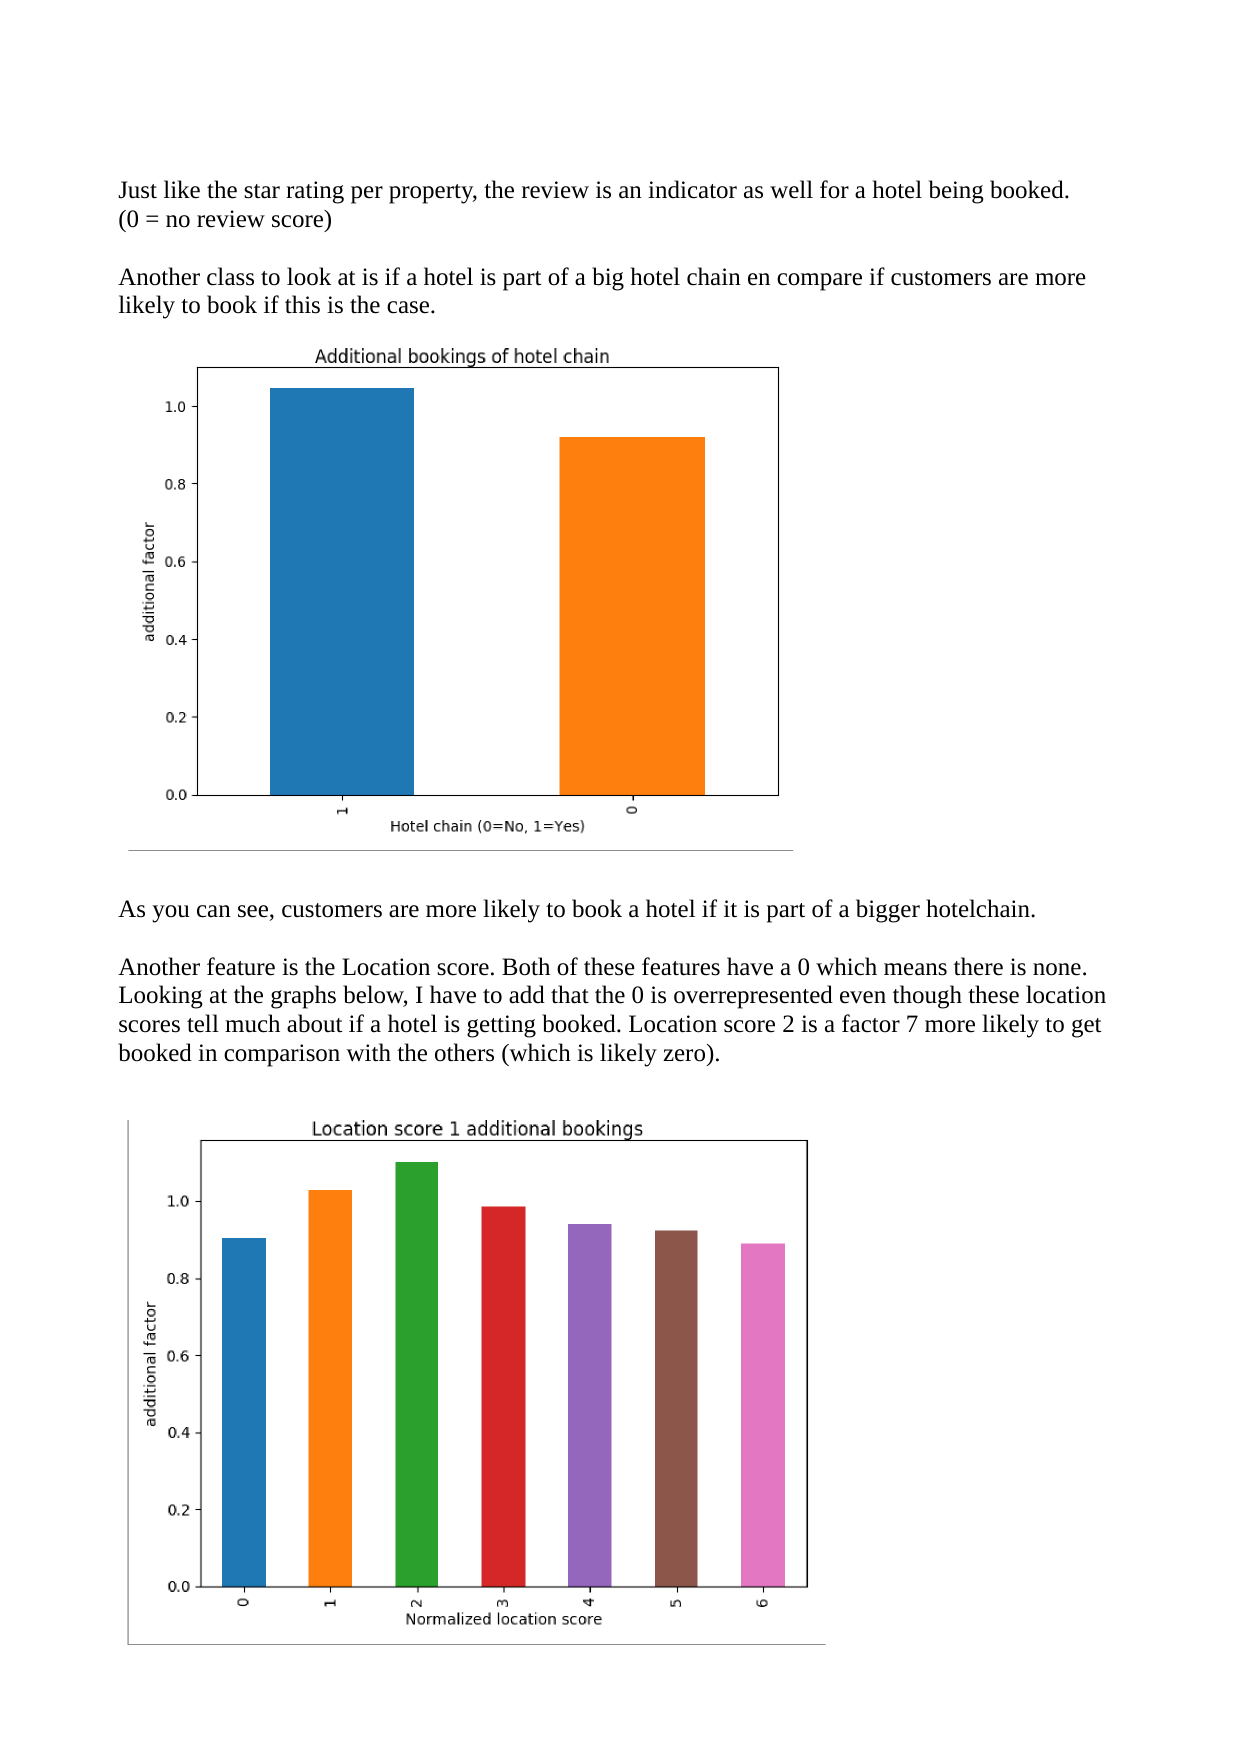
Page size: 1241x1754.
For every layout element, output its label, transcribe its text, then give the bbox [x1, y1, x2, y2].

text As you can see, customers are more likely to book a hotel if it is part of a bigger hotelchain. [118, 894, 1122, 923]
text Another feature is the Location score. Both of these features have a 0 which means there is none. Looking at the graphs below, I have to add that the 0 is overrepresented even though these location scores tell much about if a hotel is getting booked. Location score 2 is a factor 7 more likely to get booked in comparison with the others (which is likely zero). [118, 952, 1122, 1067]
text Just like the star rating per property, the review is an indicator as well for a hotel being booked. [118, 176, 1122, 204]
picture [127, 1120, 826, 1645]
text Another class to look at is if a hotel is part of a big hotel chain en compare if customers are more likely to book if this is the case. [118, 262, 1122, 319]
picture [128, 348, 794, 851]
text (0 = no review score) [118, 204, 1122, 233]
